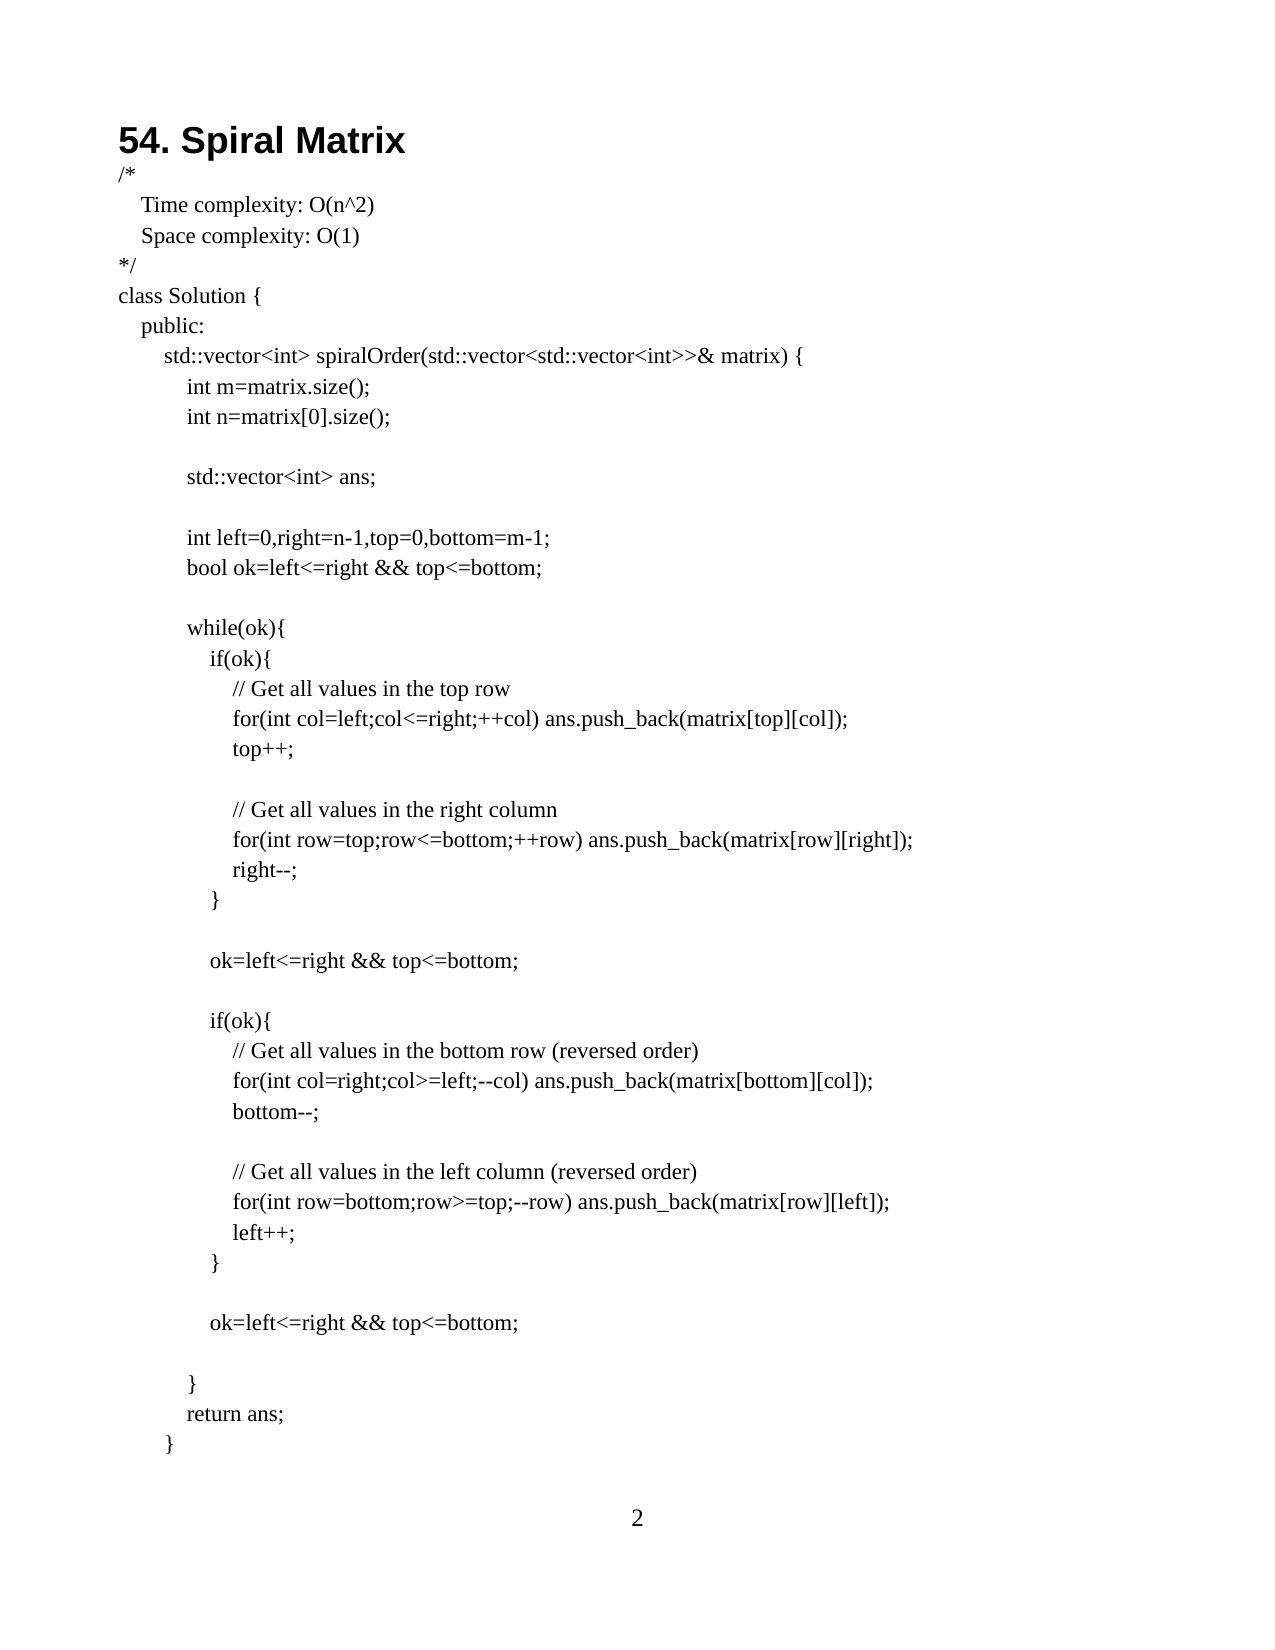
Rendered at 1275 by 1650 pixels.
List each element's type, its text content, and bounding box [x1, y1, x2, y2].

text left++; [118, 1218, 1157, 1245]
text int m=matrix.size(); [118, 373, 1157, 399]
text ok=left<=right && top<=bottom; [118, 947, 1157, 973]
text /* [118, 161, 1157, 188]
text if(ok){ [118, 644, 1157, 671]
text // Get all values in the bottom row (reversed order) [118, 1037, 1157, 1064]
text int left=0,right=n-1,top=0,bottom=m-1; [118, 524, 1157, 550]
text for(int row=top;row<=bottom;++row) ans.push_back(matrix[row][right]); [118, 826, 1157, 852]
text } [118, 886, 1157, 913]
text } [118, 1249, 1157, 1275]
text right--; [118, 856, 1157, 882]
text std::vector<int> spiralOrder(std::vector<std::vector<int>>& matrix) { [118, 342, 1157, 369]
subtitle 54. Spiral Matrix [118, 118, 1157, 161]
text Time complexity: O(n^2) [118, 191, 1157, 218]
text Space complexity: O(1) [118, 222, 1157, 248]
text top++; [118, 735, 1157, 762]
text public: [118, 312, 1157, 339]
text if(ok){ [118, 1007, 1157, 1033]
text // Get all values in the left column (reversed order) [118, 1158, 1157, 1184]
text while(ok){ [118, 614, 1157, 641]
text // Get all values in the right column [118, 796, 1157, 822]
text for(int row=bottom;row>=top;--row) ans.push_back(matrix[row][left]); [118, 1188, 1157, 1215]
text */ [118, 252, 1157, 278]
text bottom--; [118, 1098, 1157, 1124]
text std::vector<int> ans; [118, 463, 1157, 490]
text } [118, 1430, 1157, 1456]
text class Solution { [118, 282, 1157, 308]
text } [118, 1369, 1157, 1396]
text // Get all values in the top row [118, 675, 1157, 701]
text for(int col=right;col>=left;--col) ans.push_back(matrix[bottom][col]); [118, 1067, 1157, 1094]
text int n=matrix[0].size(); [118, 403, 1157, 429]
text bool ok=left<=right && top<=bottom; [118, 554, 1157, 580]
text for(int col=left;col<=right;++col) ans.push_back(matrix[top][col]); [118, 705, 1157, 731]
text ok=left<=right && top<=bottom; [118, 1309, 1157, 1336]
text return ans; [118, 1400, 1157, 1426]
